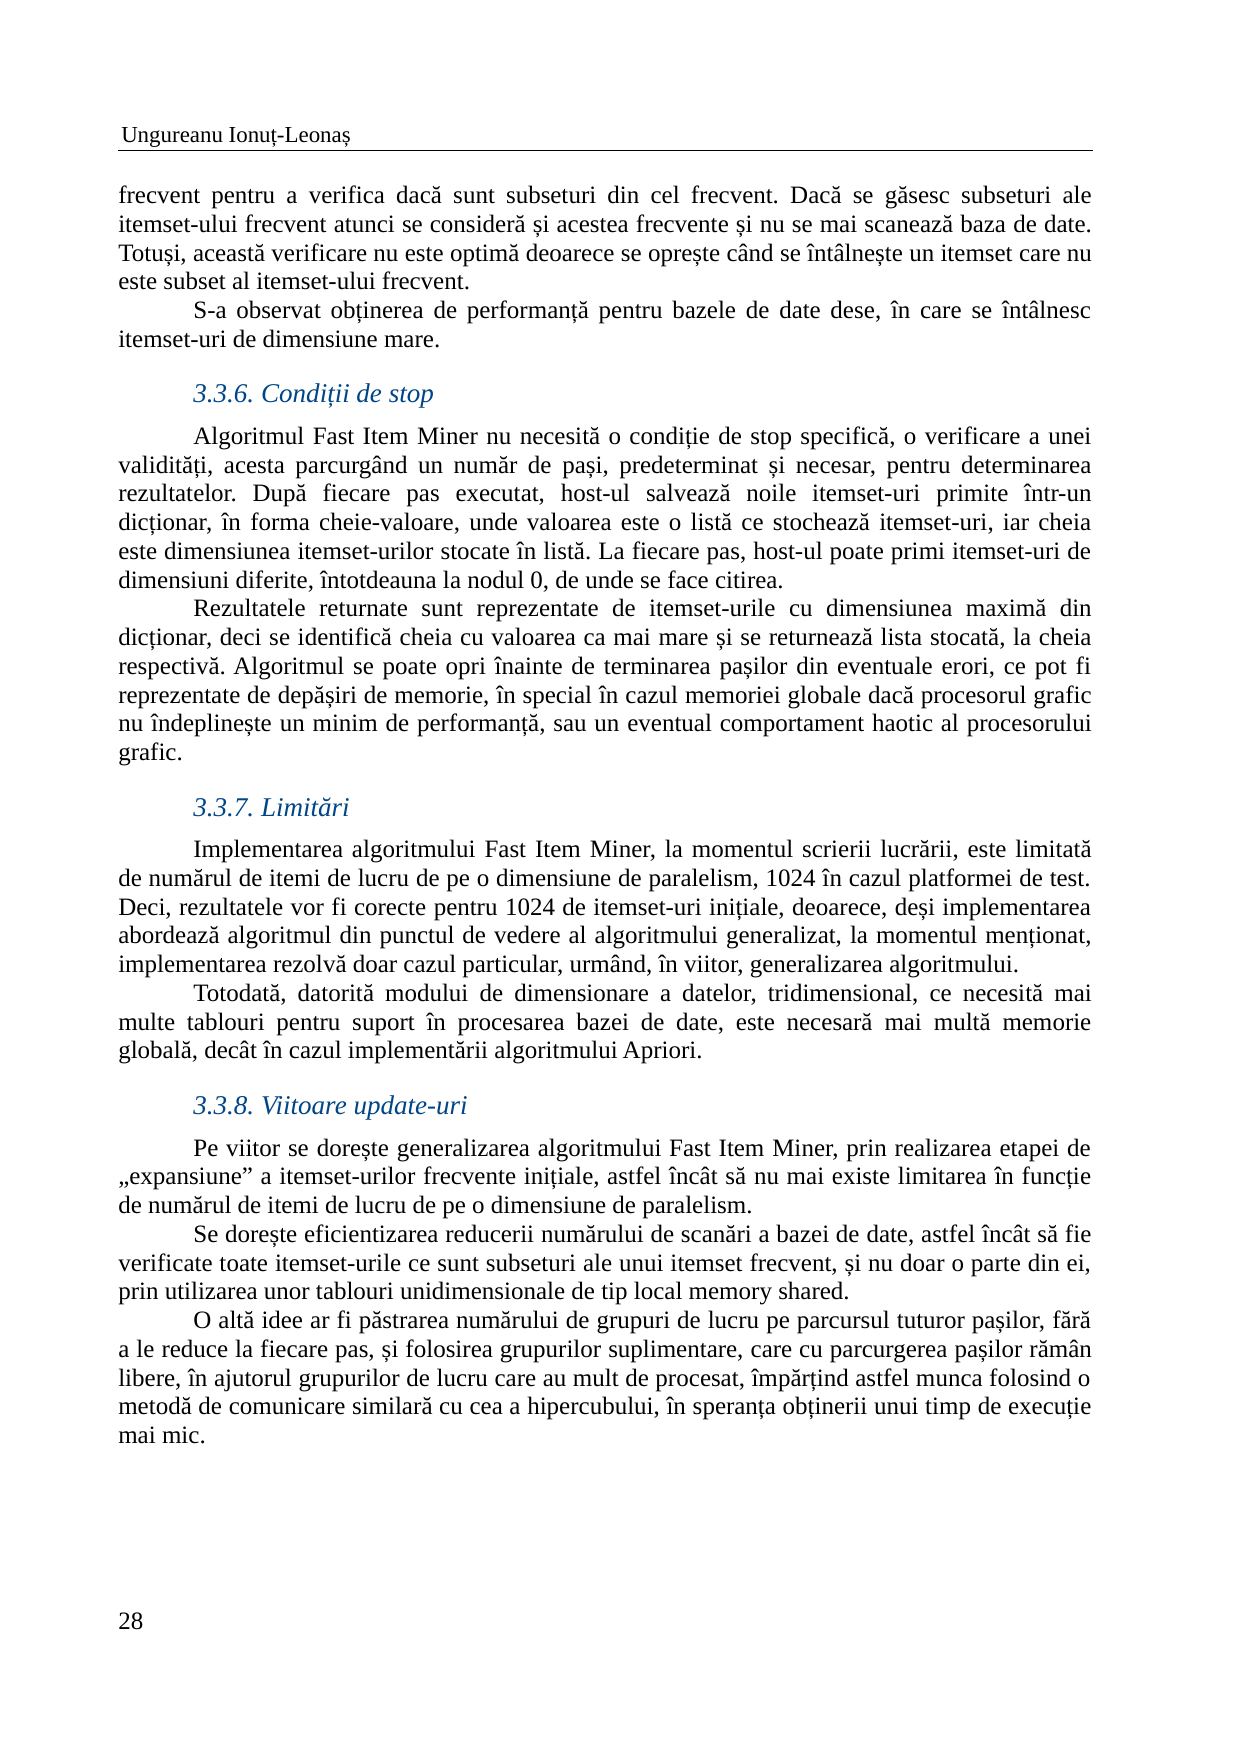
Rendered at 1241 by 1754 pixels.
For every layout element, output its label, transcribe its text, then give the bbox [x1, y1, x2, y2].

subtitle Viitoare update-uri [193, 1089, 1093, 1120]
text Algoritmul Fast Item Miner nu necesită o condiție de stop specifică, o verificare a unei validități, acesta parcurgând un număr de pași, predeterminat și necesar, pentru determinarea rezultatelor. După fiecare pas executat, host-ul salvează noile itemset-uri primite într-un dicționar, în forma cheie-valoare, unde valoarea este o listă ce stochează itemset-uri, iar cheia este dimensiunea itemset-urilor stocate în listă. La fiecare pas, host-ul poate primi itemset-uri de dimensiuni diferite, întotdeauna la nodul 0, de unde se face citirea. [118, 421, 1093, 593]
text Pe viitor se dorește generalizarea algoritmului Fast Item Miner, prin realizarea etapei de „expansiune” a itemset-urilor frecvente inițiale, astfel încât să nu mai existe limitarea în funcție de numărul de itemi de lucru de pe o dimensiune de paralelism. [118, 1133, 1093, 1219]
text Implementarea algoritmului Fast Item Miner, la momentul scrierii lucrării, este limitată de numărul de itemi de lucru de pe o dimensiune de paralelism, 1024 în cazul platformei de test. Deci, rezultatele vor fi corecte pentru 1024 de itemset-uri inițiale, deoarece, deși implementarea abordează algoritmul din punctul de vedere al algoritmului generalizat, la momentul menționat, implementarea rezolvă doar cazul particular, urmând, în viitor, generalizarea algoritmului. [118, 834, 1093, 978]
text frecvent pentru a verifica dacă sunt subseturi din cel frecvent. Dacă se găsesc subseturi ale itemset-ului frecvent atunci se consideră și acestea frecvente și nu se mai scanează baza de date. Totuși, această verificare nu este optimă deoarece se oprește când se întâlnește un itemset care nu este subset al itemset-ului frecvent. [118, 180, 1093, 295]
text Se dorește eficientizarea reducerii numărului de scanări a bazei de date, astfel încât să fie verificate toate itemset-urile ce sunt subseturi ale unui itemset frecvent, și nu doar o parte din ei, prin utilizarea unor tablouri unidimensionale de tip local memory shared. [118, 1219, 1093, 1305]
text Rezultatele returnate sunt reprezentate de itemset-urile cu dimensiunea maximă din dicționar, deci se identifică cheia cu valoarea ca mai mare și se returnează lista stocată, la cheia respectivă. Algoritmul se poate opri înainte de terminarea pașilor din eventuale erori, ce pot fi reprezentate de depășiri de memorie, în special în cazul memoriei globale dacă procesorul grafic nu îndeplinește un minim de performanță, sau un eventual comportament haotic al procesorului grafic. [118, 593, 1093, 766]
text O altă idee ar fi păstrarea numărului de grupuri de lucru pe parcursul tuturor pașilor, fără a le reduce la fiecare pas, și folosirea grupurilor suplimentare, care cu parcurgerea pașilor rămân libere, în ajutorul grupurilor de lucru care au mult de procesat, împărțind astfel munca folosind o metodă de comunicare similară cu cea a hipercubului, în speranța obținerii unui timp de execuție mai mic. [118, 1305, 1093, 1449]
subtitle Condiții de stop [193, 377, 1093, 409]
subtitle Limitări [193, 791, 1093, 822]
text Totodată, datorită modului de dimensionare a datelor, tridimensional, ce necesită mai multe tablouri pentru suport în procesarea bazei de date, este necesară mai multă memorie globală, decât în cazul implementării algoritmului Apriori. [118, 978, 1093, 1064]
text S-a observat obținerea de performanță pentru bazele de date dese, în care se întâlnesc itemset-uri de dimensiune mare. [118, 295, 1093, 353]
